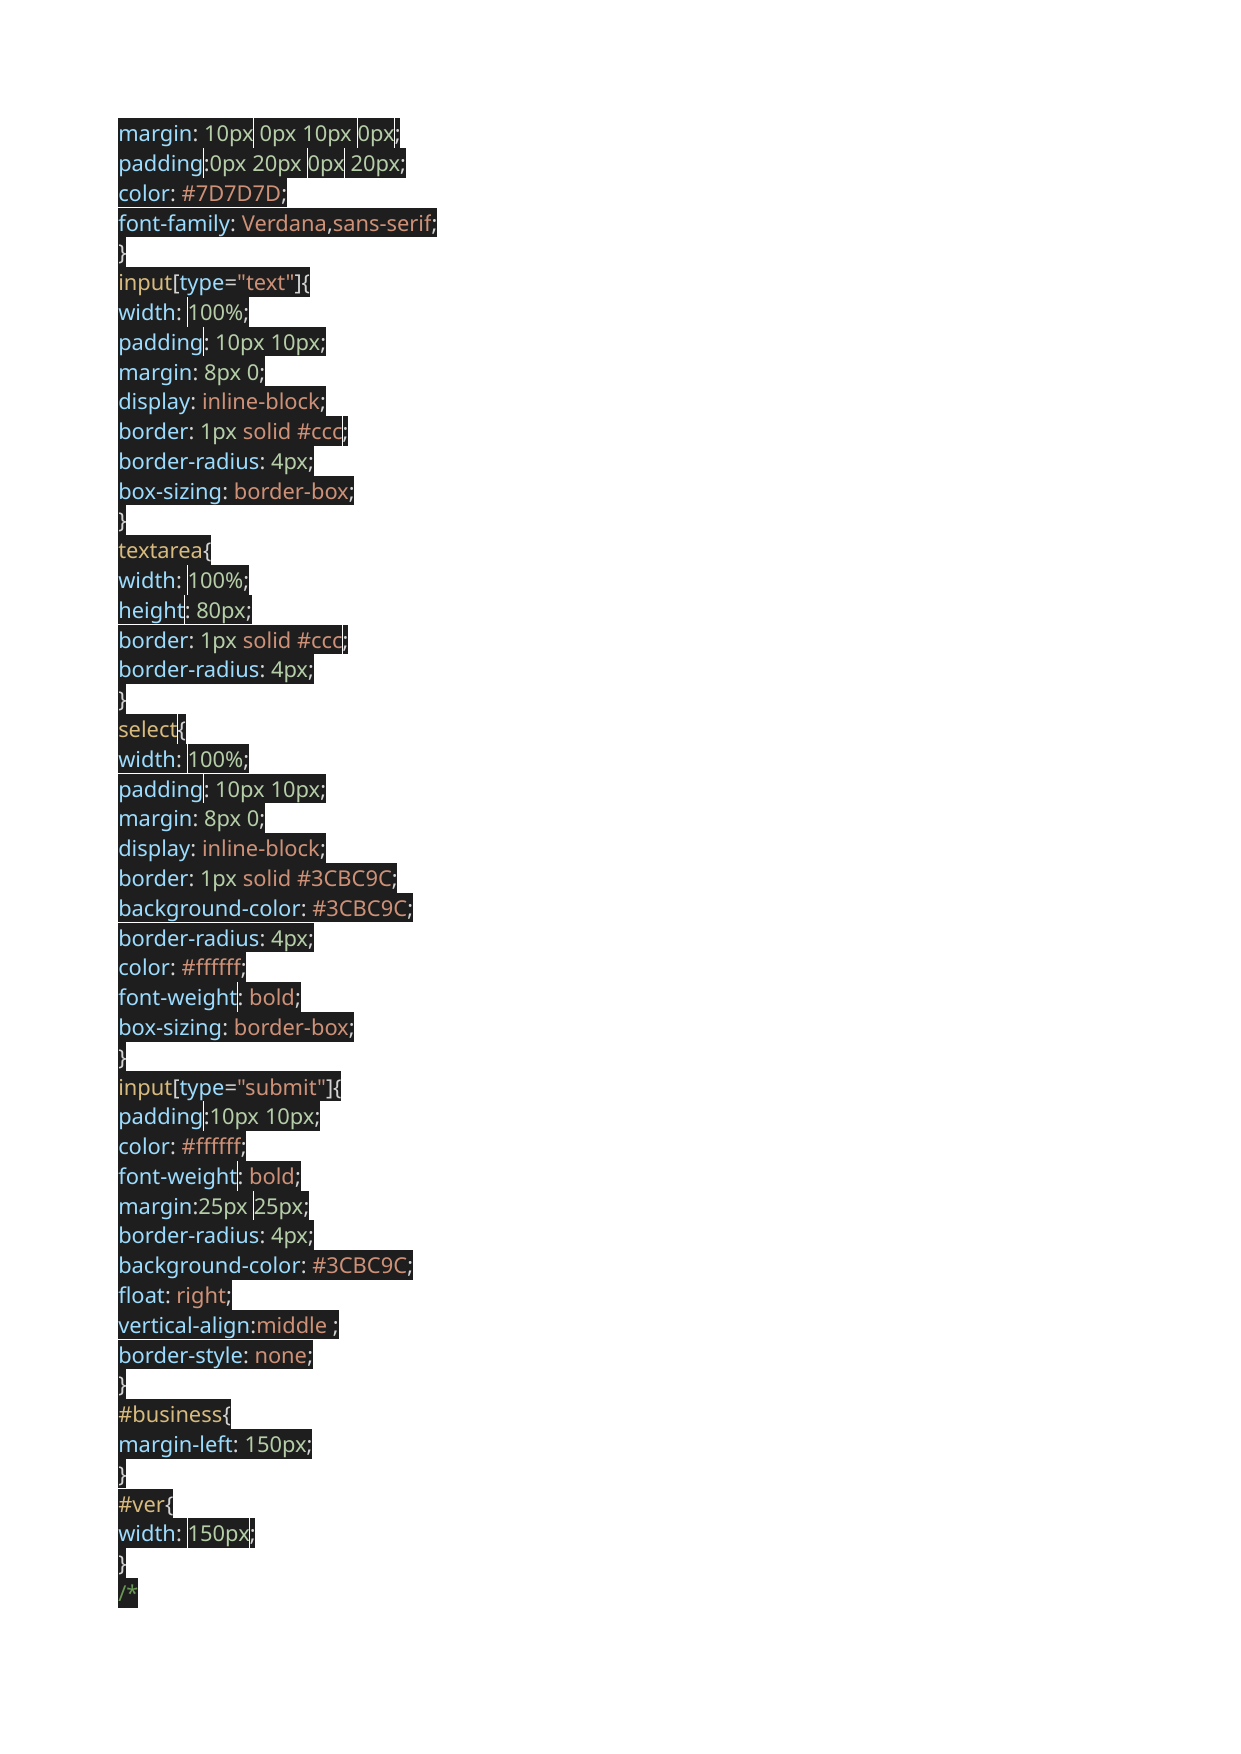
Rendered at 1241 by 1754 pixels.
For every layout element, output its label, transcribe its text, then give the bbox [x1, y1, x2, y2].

text vertical-align:middle ; [118, 1310, 1122, 1339]
text box-sizing: border-box; [118, 476, 1122, 505]
text } [118, 237, 1122, 267]
text #ver{ [118, 1488, 1122, 1518]
text padding:0px 20px 0px 20px; [118, 148, 1122, 178]
text font-family: Verdana,sans-serif; [118, 207, 1122, 237]
text display: inline-block; [118, 386, 1122, 416]
text width: 100%; [118, 297, 1122, 327]
text margin: 10px 0px 10px 0px; [118, 118, 1122, 148]
text width: 100%; [118, 565, 1122, 595]
text border-radius: 4px; [118, 1220, 1122, 1250]
text width: 150px; [118, 1518, 1122, 1548]
text color: #7D7D7D; [118, 178, 1122, 207]
text textarea{ [118, 535, 1122, 565]
text padding: 10px 10px; [118, 327, 1122, 356]
text select{ [118, 714, 1122, 744]
text border: 1px solid #ccc; [118, 416, 1122, 446]
text color: #ffffff; [118, 1131, 1122, 1161]
text #business{ [118, 1399, 1122, 1429]
text border-radius: 4px; [118, 446, 1122, 476]
text display: inline-block; [118, 833, 1122, 863]
text } [118, 505, 1122, 535]
text color: #ffffff; [118, 952, 1122, 982]
text float: right; [118, 1280, 1122, 1310]
text border: 1px solid #3CBC9C; [118, 863, 1122, 893]
text } [118, 1042, 1122, 1071]
text /* [118, 1578, 1122, 1608]
text margin-left: 150px; [118, 1429, 1122, 1459]
text } [118, 1459, 1122, 1488]
text } [118, 1548, 1122, 1578]
text height: 80px; [118, 595, 1122, 624]
text } [118, 1369, 1122, 1399]
text border-radius: 4px; [118, 922, 1122, 952]
text font-weight: bold; [118, 982, 1122, 1012]
text padding: 10px 10px; [118, 773, 1122, 803]
text border: 1px solid #ccc; [118, 624, 1122, 654]
text box-sizing: border-box; [118, 1012, 1122, 1042]
text margin:25px 25px; [118, 1191, 1122, 1220]
text margin: 8px 0; [118, 356, 1122, 386]
text background-color: #3CBC9C; [118, 893, 1122, 922]
text border-style: none; [118, 1339, 1122, 1369]
text background-color: #3CBC9C; [118, 1250, 1122, 1280]
text border-radius: 4px; [118, 654, 1122, 684]
text input[type="submit"]{ [118, 1071, 1122, 1101]
text width: 100%; [118, 744, 1122, 773]
text input[type="text"]{ [118, 267, 1122, 297]
text font-weight: bold; [118, 1161, 1122, 1191]
text padding:10px 10px; [118, 1101, 1122, 1131]
text margin: 8px 0; [118, 803, 1122, 833]
text } [118, 684, 1122, 714]
